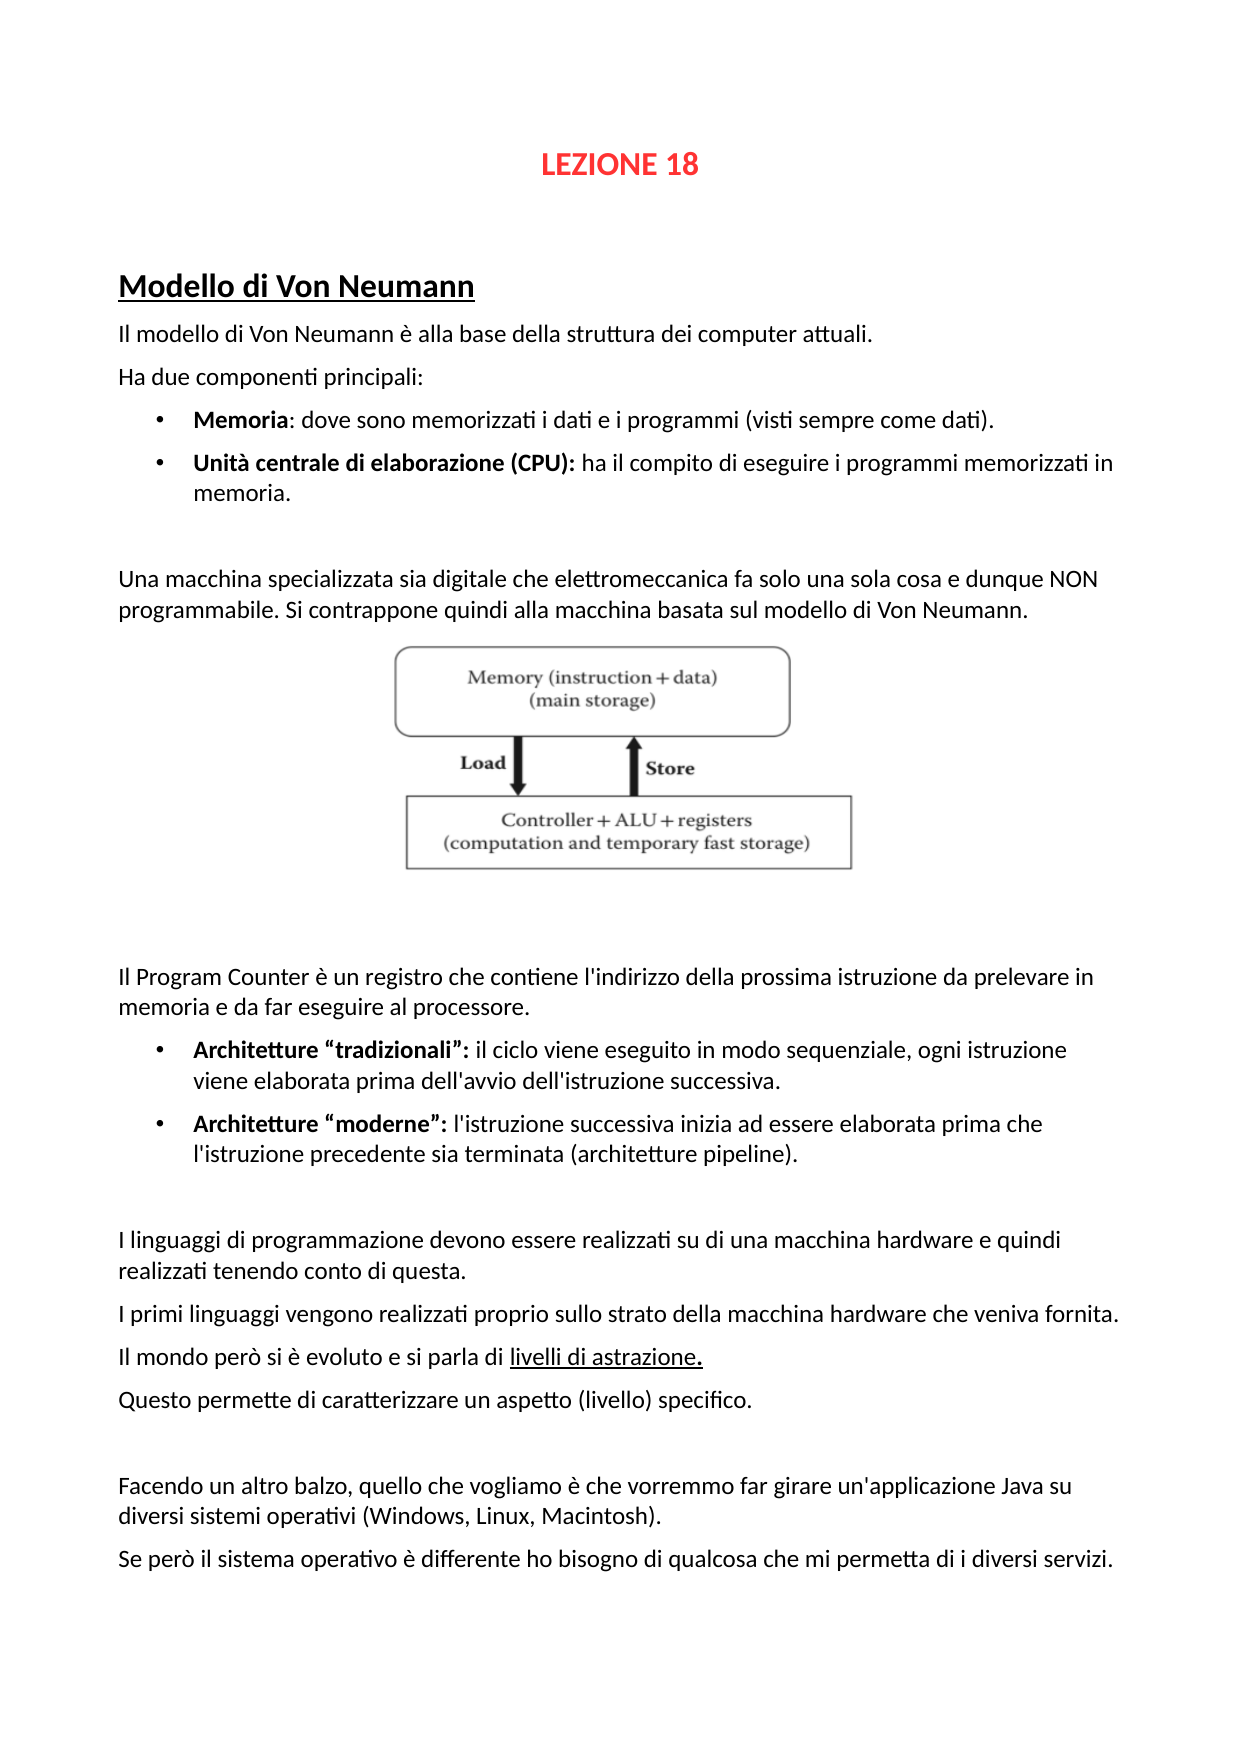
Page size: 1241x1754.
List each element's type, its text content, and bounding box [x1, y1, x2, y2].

text Ha due componenti principali: [118, 361, 1122, 392]
subtitle Modello di Von Neumann [118, 264, 1122, 306]
list Architetture “tradizionali”: il ciclo viene eseguito in modo sequenziale, ogni istruzione viene elaborata prima dell'avvio dell'istruzione successiva. [156, 1034, 1122, 1095]
text Il Program Counter è un registro che contiene l'indirizzo della prossima istruzione da prelevare in memoria e da far eseguire al processore. [118, 961, 1122, 1022]
text Una macchina specializzata sia digitale che elettromeccanica fa solo una sola cosa e dunque NON programmabile. Si contrappone quindi alla macchina basata sul modello di Von Neumann. [118, 564, 1122, 625]
text I linguaggi di programmazione devono essere realizzati su di una macchina hardware e quindi realizzati tenendo conto di questa. [118, 1224, 1122, 1285]
text Se però il sistema operativo è differente ho bisogno di qualcosa che mi permetta di i diversi servizi. [118, 1543, 1122, 1574]
subtitle LEZIONE 18 [118, 143, 1122, 184]
list Memoria: dove sono memorizzati i dati e i programmi (visti sempre come dati). [156, 404, 1122, 434]
list Architetture “moderne”: l'istruzione successiva inizia ad essere elaborata prima che l'istruzione precedente sia terminata (architetture pipeline). [156, 1108, 1122, 1169]
text I primi linguaggi vengono realizzati proprio sullo strato della macchina hardware che veniva fornita. [118, 1298, 1122, 1328]
text Il mondo però si è evoluto e si parla di livelli di astrazione. [118, 1341, 1122, 1371]
text Il modello di Von Neumann è alla base della struttura dei computer attuali. [118, 318, 1122, 348]
list Unità centrale di elaborazione (CPU): ha il compito di eseguire i programmi memorizzati in memoria. [156, 447, 1122, 508]
picture [378, 637, 863, 875]
text Questo permette di caratterizzare un aspetto (livello) specifico. [118, 1384, 1122, 1414]
text Facendo un altro balzo, quello che vogliamo è che vorremmo far girare un'applicazione Java su diversi sistemi operativi (Windows, Linux, Macintosh). [118, 1470, 1122, 1531]
